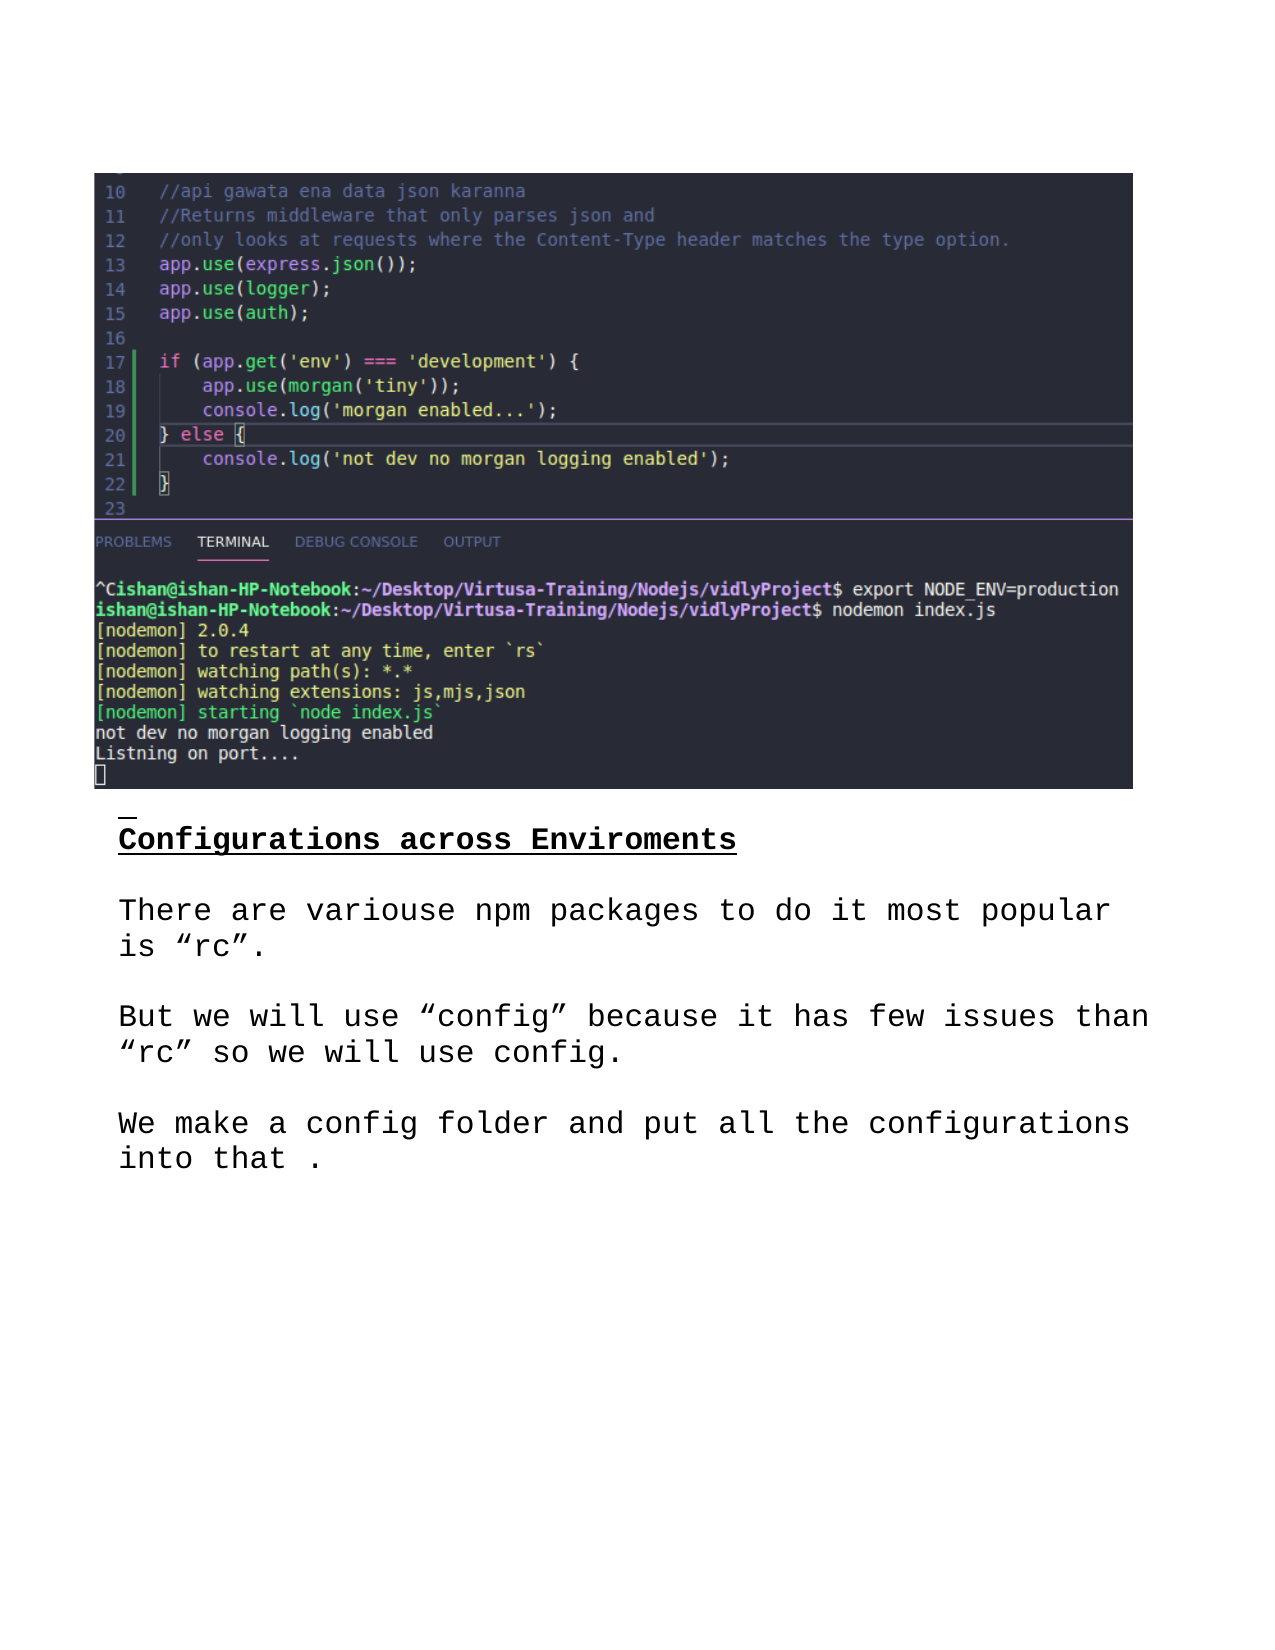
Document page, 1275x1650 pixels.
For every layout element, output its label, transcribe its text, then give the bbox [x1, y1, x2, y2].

text We make a config folder and put all the configurations into that . [118, 1107, 1157, 1178]
text There are variouse npm packages to do it most popular is “rc”. [118, 894, 1157, 965]
picture [94, 173, 1133, 789]
text But we will use “config” because it has few issues than “rc” so we will use config. [118, 1001, 1157, 1072]
text Configurations across Enviroments [118, 824, 1157, 859]
